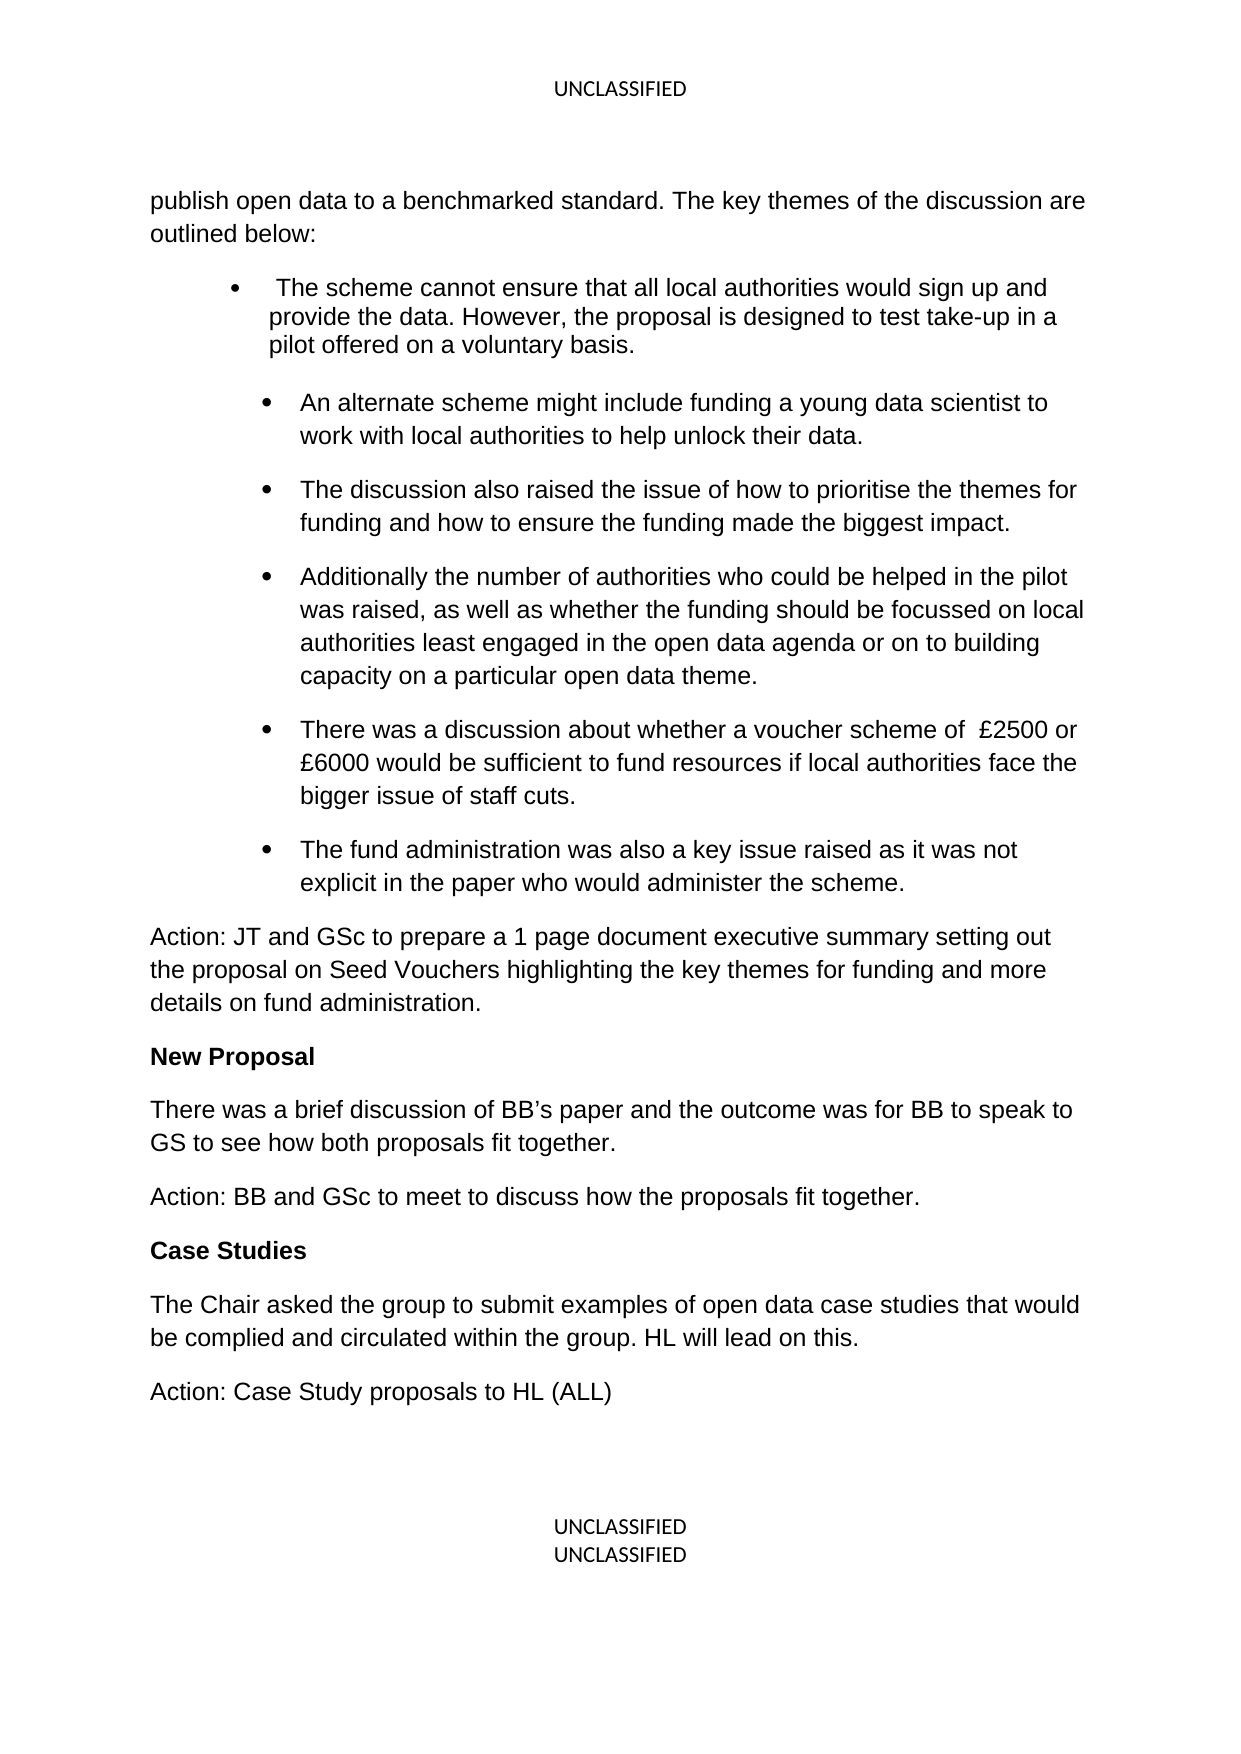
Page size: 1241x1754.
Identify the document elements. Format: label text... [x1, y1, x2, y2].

text Action: JT and GSc to prepare a 1 page document executive summary setting out the proposal on Seed Vouchers highlighting the key themes for funding and more details on fund administration. [150, 922, 1090, 1016]
text Case Studies [150, 1236, 1090, 1265]
text publish open data to a benchmarked standard. The key themes of the discussion are outlined below: [150, 186, 1090, 248]
text Action: Case Study proposals to HL (ALL) [150, 1377, 1090, 1406]
text There was a brief discussion of BB’s paper and the outcome was for BB to speak to GS to see how both proposals fit together. [150, 1095, 1090, 1157]
list The scheme cannot ensure that all local authorities would sign up and provide the data. However, the proposal is designed to test take-up in a pilot offered on a voluntary basis. [231, 273, 1090, 359]
list An alternate scheme might include funding a young data scientist to work with local authorities to help unlock their data. [262, 388, 1090, 449]
text Action: BB and GSc to meet to discuss how the proposals fit together. [150, 1182, 1090, 1211]
text New Proposal [150, 1042, 1090, 1070]
list Additionally the number of authorities who could be helped in the pilot was raised, as well as whether the funding should be focussed on local authorities least engaged in the open data agenda or on to building capacity on a particular open data theme. [262, 562, 1090, 689]
list The fund administration was also a key issue raised as it was not explicit in the paper who would administer the scheme. [262, 835, 1090, 897]
list There was a discussion about whether a voucher scheme of £2500 or £6000 would be sufficient to fund resources if local authorities face the bigger issue of staff cuts. [262, 715, 1090, 809]
list The discussion also raised the issue of how to prioritise the themes for funding and how to ensure the funding made the biggest impact. [262, 475, 1090, 537]
text The Chair asked the group to submit examples of open data case studies that would be complied and circulated within the group. HL will lead on this. [150, 1290, 1090, 1352]
